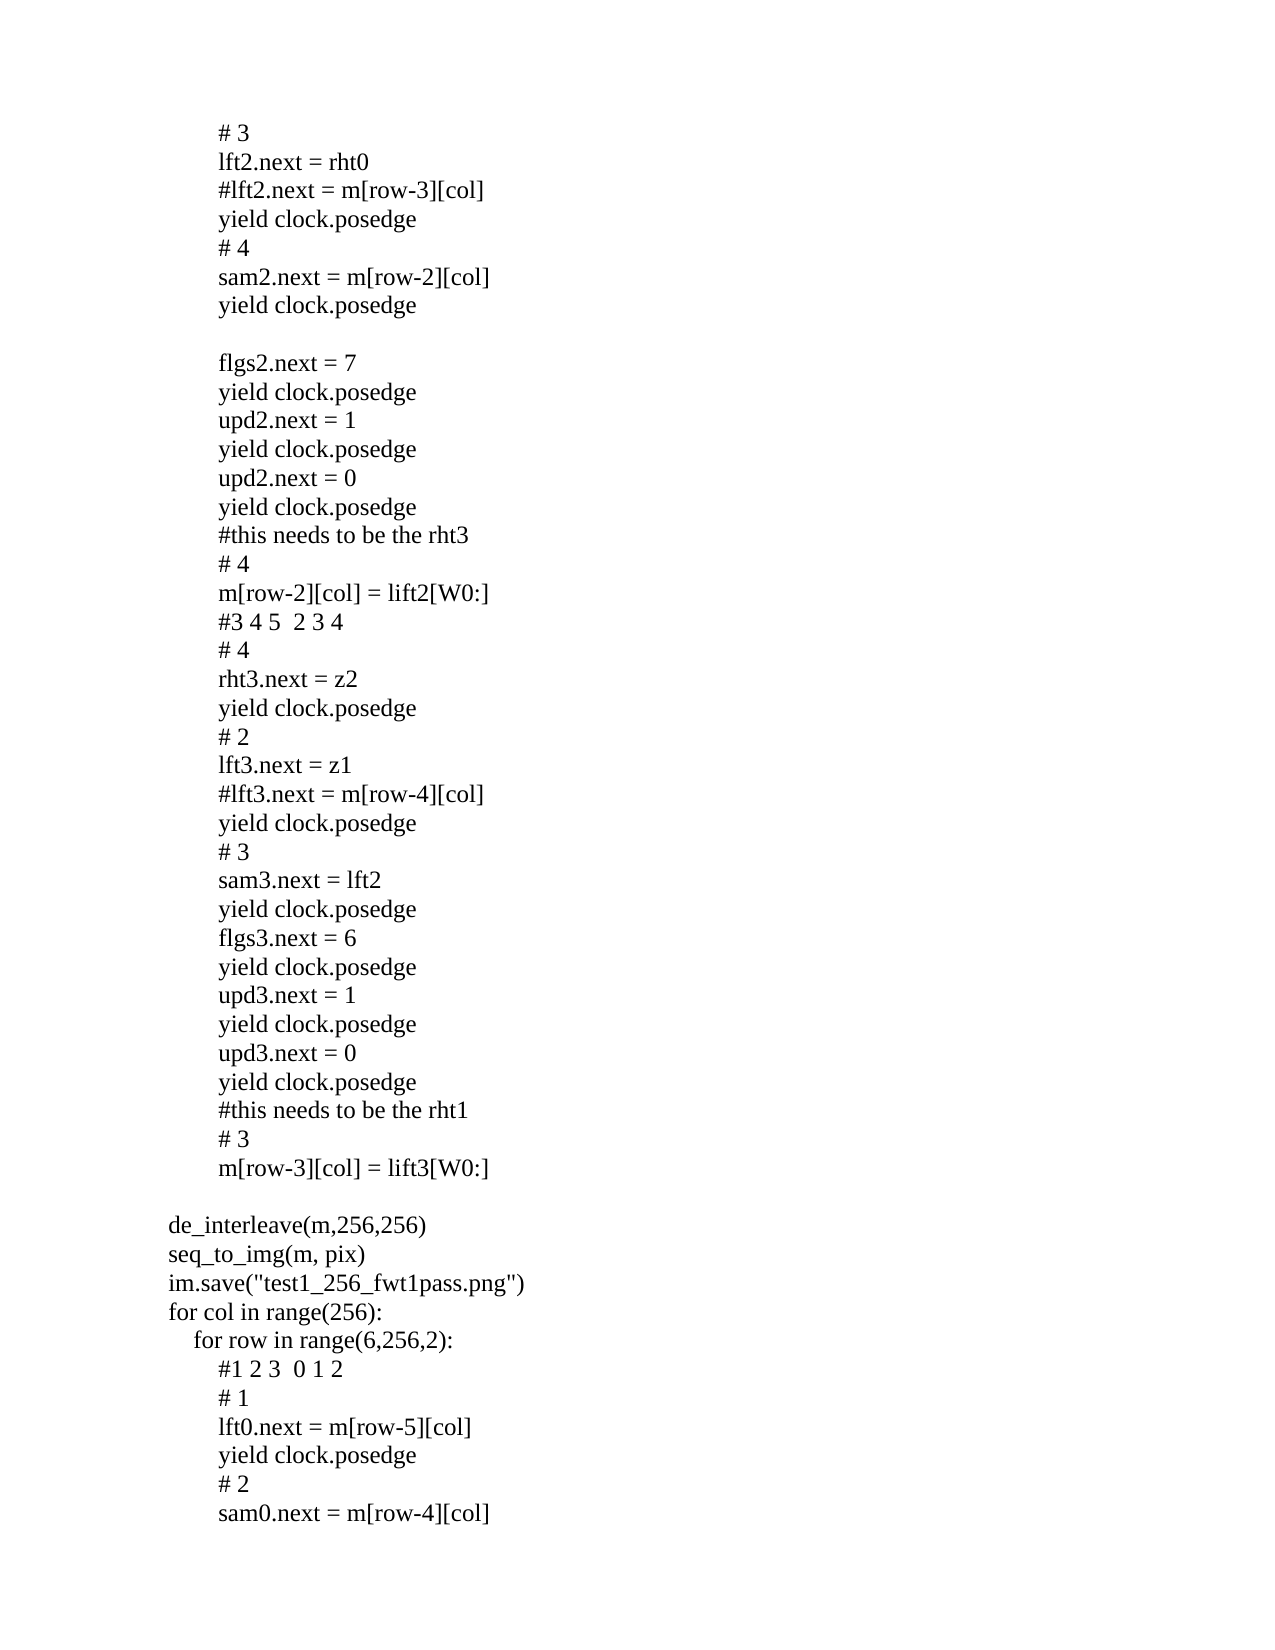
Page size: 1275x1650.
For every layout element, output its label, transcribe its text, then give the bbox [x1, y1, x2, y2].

text #lft3.next = m[row-4][col] [118, 779, 1157, 808]
text sam3.next = lft2 [118, 866, 1157, 894]
text seq_to_img(m, pix) [118, 1239, 1157, 1268]
text yield clock.posedge [118, 291, 1157, 319]
text yield clock.posedge [118, 492, 1157, 521]
text #this needs to be the rht3 [118, 521, 1157, 549]
text # 4 [118, 233, 1157, 262]
text flgs3.next = 6 [118, 923, 1157, 952]
text #this needs to be the rht1 [118, 1096, 1157, 1124]
text # 2 [118, 1469, 1157, 1498]
text upd2.next = 0 [118, 463, 1157, 492]
text sam2.next = m[row-2][col] [118, 262, 1157, 291]
text yield clock.posedge [118, 1009, 1157, 1038]
text sam0.next = m[row-4][col] [118, 1498, 1157, 1527]
text upd3.next = 1 [118, 981, 1157, 1009]
text yield clock.posedge [118, 693, 1157, 722]
text yield clock.posedge [118, 1441, 1157, 1469]
text #3 4 5 2 3 4 [118, 607, 1157, 636]
text # 3 [118, 118, 1157, 147]
text # 3 [118, 1124, 1157, 1153]
text upd3.next = 0 [118, 1038, 1157, 1067]
text lft3.next = z1 [118, 751, 1157, 779]
text m[row-2][col] = lift2[W0:] [118, 578, 1157, 607]
text yield clock.posedge [118, 894, 1157, 923]
text im.save("test1_256_fwt1pass.png") [118, 1268, 1157, 1297]
text # 3 [118, 837, 1157, 866]
text m[row-3][col] = lift3[W0:] [118, 1153, 1157, 1182]
text yield clock.posedge [118, 952, 1157, 981]
text yield clock.posedge [118, 204, 1157, 233]
text #1 2 3 0 1 2 [118, 1354, 1157, 1383]
text for row in range(6,256,2): [118, 1326, 1157, 1354]
text # 1 [118, 1383, 1157, 1412]
text for col in range(256): [118, 1297, 1157, 1326]
text de_interleave(m,256,256) [118, 1211, 1157, 1239]
text yield clock.posedge [118, 1067, 1157, 1096]
text # 4 [118, 549, 1157, 578]
text yield clock.posedge [118, 377, 1157, 406]
text lft0.next = m[row-5][col] [118, 1412, 1157, 1441]
text rht3.next = z2 [118, 664, 1157, 693]
text upd2.next = 1 [118, 406, 1157, 434]
text # 4 [118, 636, 1157, 664]
text # 2 [118, 722, 1157, 751]
text flgs2.next = 7 [118, 348, 1157, 377]
text lft2.next = rht0 [118, 147, 1157, 176]
text #lft2.next = m[row-3][col] [118, 176, 1157, 204]
text yield clock.posedge [118, 808, 1157, 837]
text yield clock.posedge [118, 434, 1157, 463]
